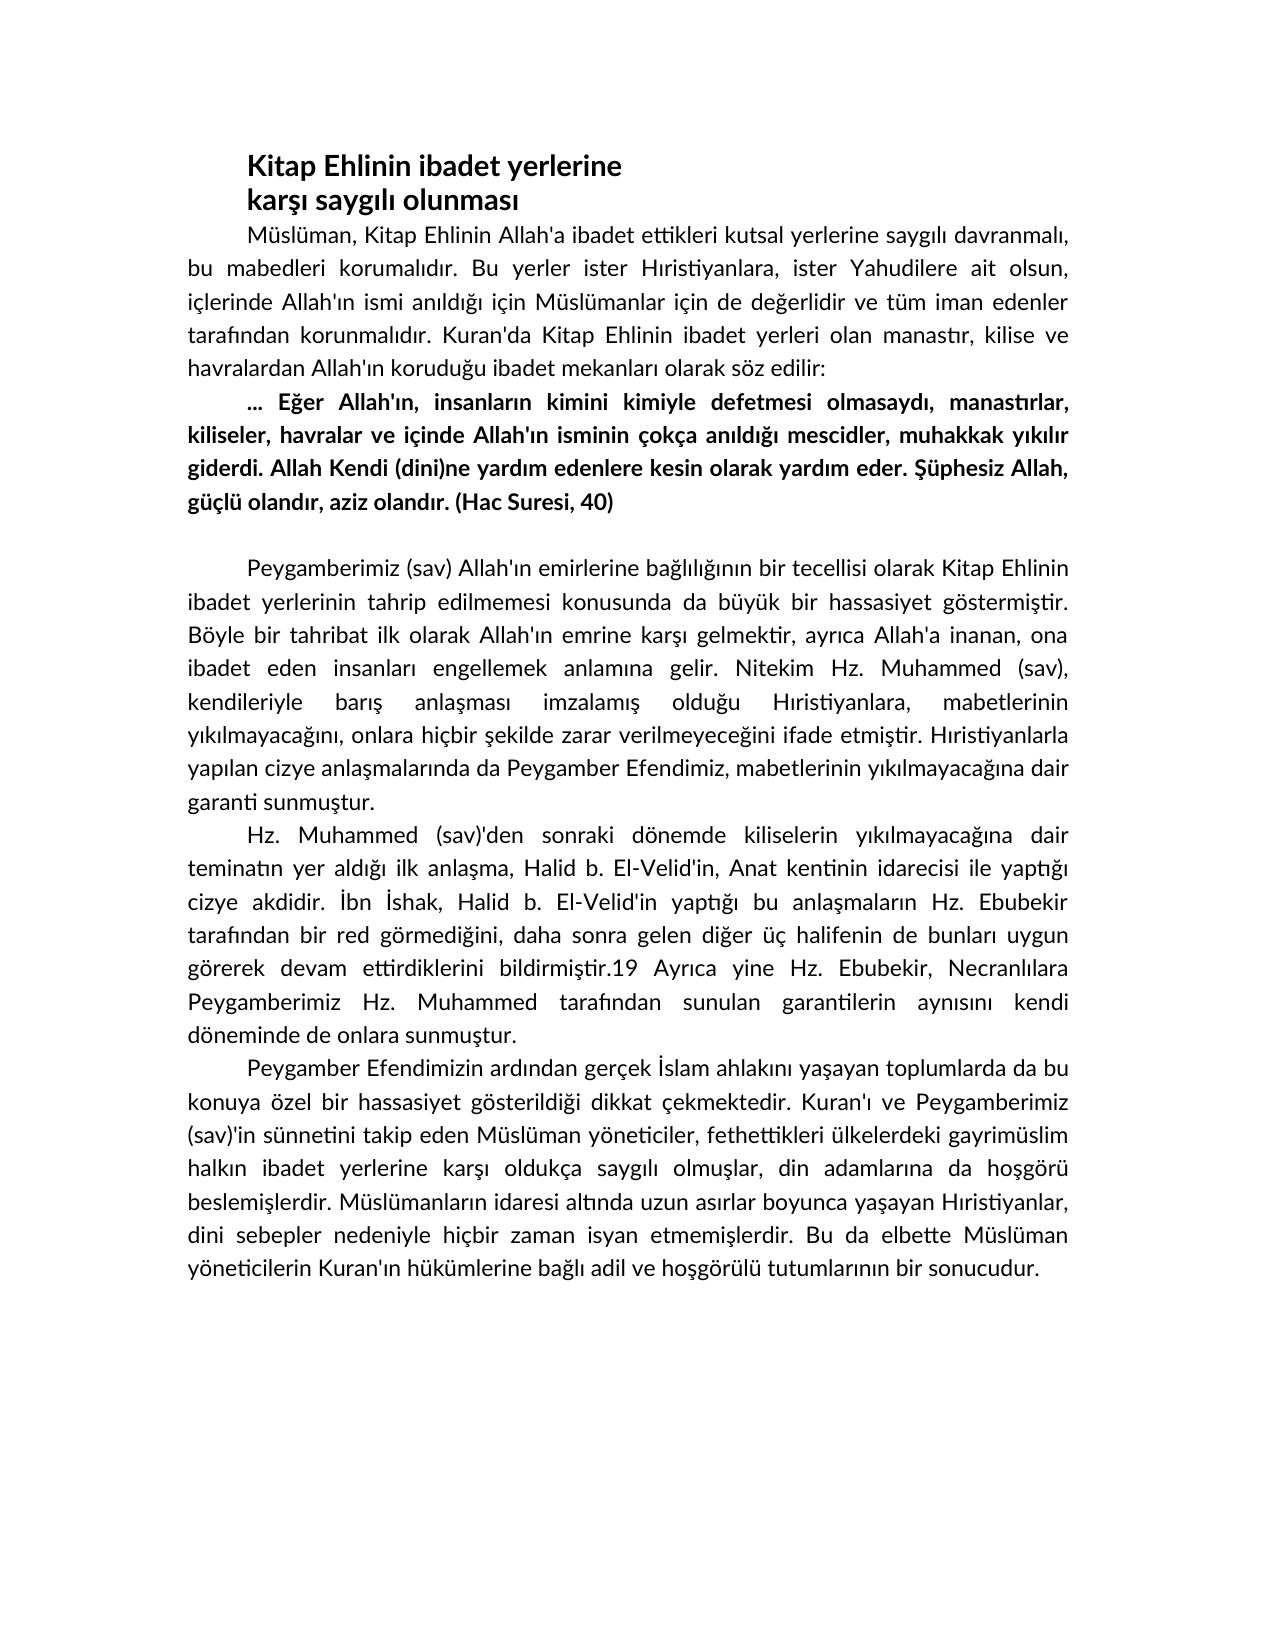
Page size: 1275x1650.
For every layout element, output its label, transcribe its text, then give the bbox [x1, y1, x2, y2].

text Müslüman, Kitap Ehlinin Allah'a ibadet ettikleri kutsal yerlerine saygılı davranmalı, bu mabedleri korumalıdır. Bu yerler ister Hıristiyanlara, ister Yahudilere ait olsun, içlerinde Allah'ın ismi anıldığı için Müslümanlar için de değerlidir ve tüm iman edenler tarafından korunmalıdır. Kuran'da Kitap Ehlinin ibadet yerleri olan manastır, kilise ve havralardan Allah'ın koruduğu ibadet mekanları olarak söz edilir: [187, 217, 1070, 383]
text Peygamberimiz (sav) Allah'ın emirlerine bağlılığının bir tecellisi olarak Kitap Ehlinin ibadet yerlerinin tahrip edilmemesi konusunda da büyük bir hassasiyet göstermiştir. Böyle bir tahribat ilk olarak Allah'ın emrine karşı gelmektir, ayrıca Allah'a inanan, ona ibadet eden insanları engellemek anlamına gelir. Nitekim Hz. Muhammed (sav), kendileriyle barış anlaşması imzalamış olduğu Hıristiyanlara, mabetlerinin yıkılmayacağını, onlara hiçbir şekilde zarar verilmeyeceğini ifade etmiştir. Hıristiyanlarla yapılan cizye anlaşmalarında da Peygamber Efendimiz, mabetlerinin yıkılmayacağına dair garanti sunmuştur. [187, 550, 1070, 817]
text ... Eğer Allah'ın, insanların kimini kimiyle defetmesi olmasaydı, manastırlar, kiliseler, havralar ve içinde Allah'ın isminin çokça anıldığı mescidler, muhakkak yıkılır giderdi. Allah Kendi (dini)ne yardım edenlere kesin olarak yardım eder. Şüphesiz Allah, güçlü olandır, aziz olandır. (Hac Suresi, 40) [187, 383, 1070, 517]
text Kitap Ehlinin ibadet yerlerine [187, 150, 1070, 183]
text karşı saygılı olunması [187, 183, 1070, 217]
text Hz. Muhammed (sav)'den sonraki dönemde kiliselerin yıkılmayacağına dair teminatın yer aldığı ilk anlaşma, Halid b. El-Velid'in, Anat kentinin idarecisi ile yaptığı cizye akdidir. İbn İshak, Halid b. El-Velid'in yaptığı bu anlaşmaların Hz. Ebubekir tarafından bir red görmediğini, daha sonra gelen diğer üç halifenin de bunları uygun görerek devam ettirdiklerini bildirmiştir.19 Ayrıca yine Hz. Ebubekir, Necranlılara Peygamberimiz Hz. Muhammed tarafından sunulan garantilerin aynısını kendi döneminde de onlara sunmuştur. [187, 817, 1070, 1050]
text Peygamber Efendimizin ardından gerçek İslam ahlakını yaşayan toplumlarda da bu konuya özel bir hassasiyet gösterildiği dikkat çekmektedir. Kuran'ı ve Peygamberimiz (sav)'in sünnetini takip eden Müslüman yöneticiler, fethettikleri ülkelerdeki gayrimüslim halkın ibadet yerlerine karşı oldukça saygılı olmuşlar, din adamlarına da hoşgörü beslemişlerdir. Müslümanların idaresi altında uzun asırlar boyunca yaşayan Hıristiyanlar, dini sebepler nedeniyle hiçbir zaman isyan etmemişlerdir. Bu da elbette Müslüman yöneticilerin Kuran'ın hükümlerine bağlı adil ve hoşgörülü tutumlarının bir sonucudur. [187, 1050, 1070, 1283]
